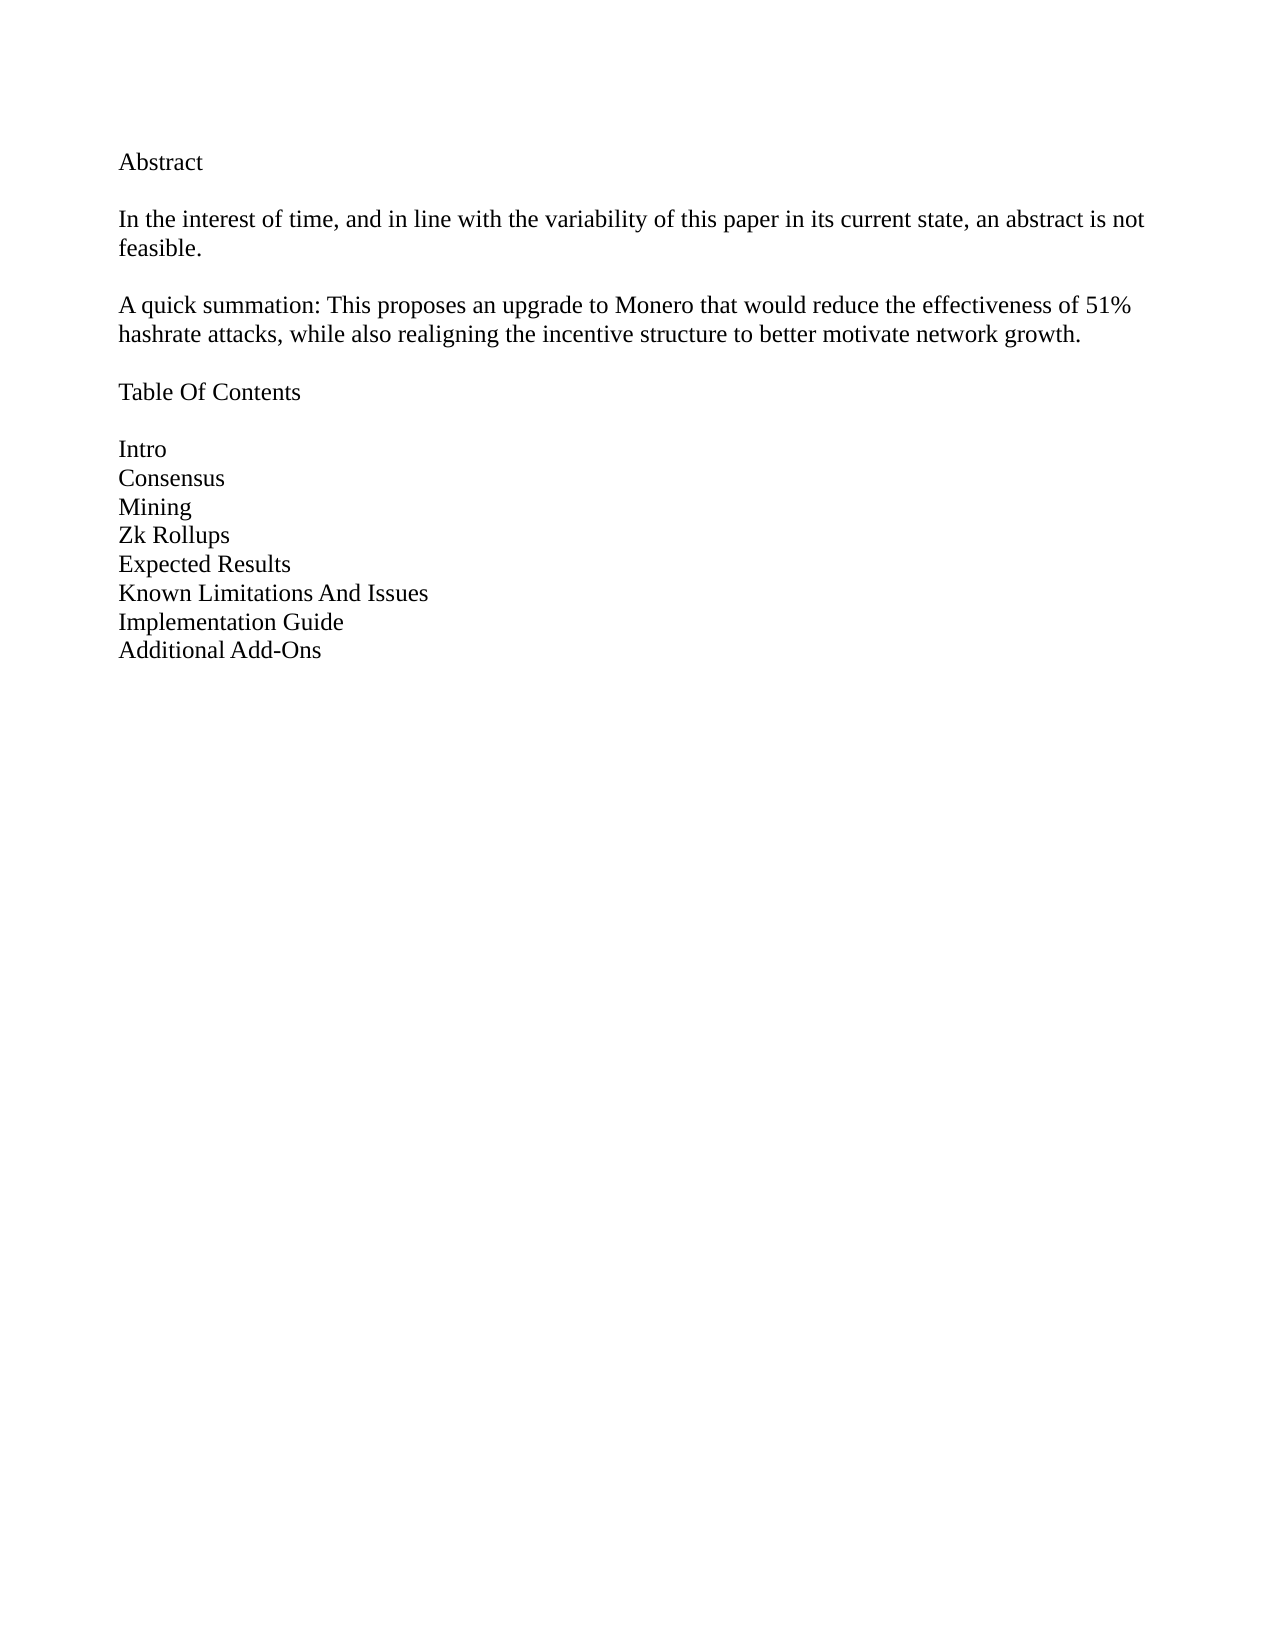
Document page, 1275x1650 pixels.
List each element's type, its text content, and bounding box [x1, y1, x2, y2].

text A quick summation: This proposes an upgrade to Monero that would reduce the effectiveness of 51% hashrate attacks, while also realigning the incentive structure to better motivate network growth. [118, 291, 1157, 348]
text Consensus [118, 463, 1157, 492]
text Table Of Contents [118, 377, 1157, 406]
text In the interest of time, and in line with the variability of this paper in its current state, an abstract is not feasible. [118, 204, 1157, 262]
text Expected Results [118, 549, 1157, 578]
text Implementation Guide [118, 607, 1157, 636]
text Abstract [118, 147, 1157, 176]
text Mining [118, 492, 1157, 521]
text Additional Add-Ons [118, 636, 1157, 664]
text Zk Rollups [118, 521, 1157, 549]
text Known Limitations And Issues [118, 578, 1157, 607]
text Intro [118, 434, 1157, 463]
